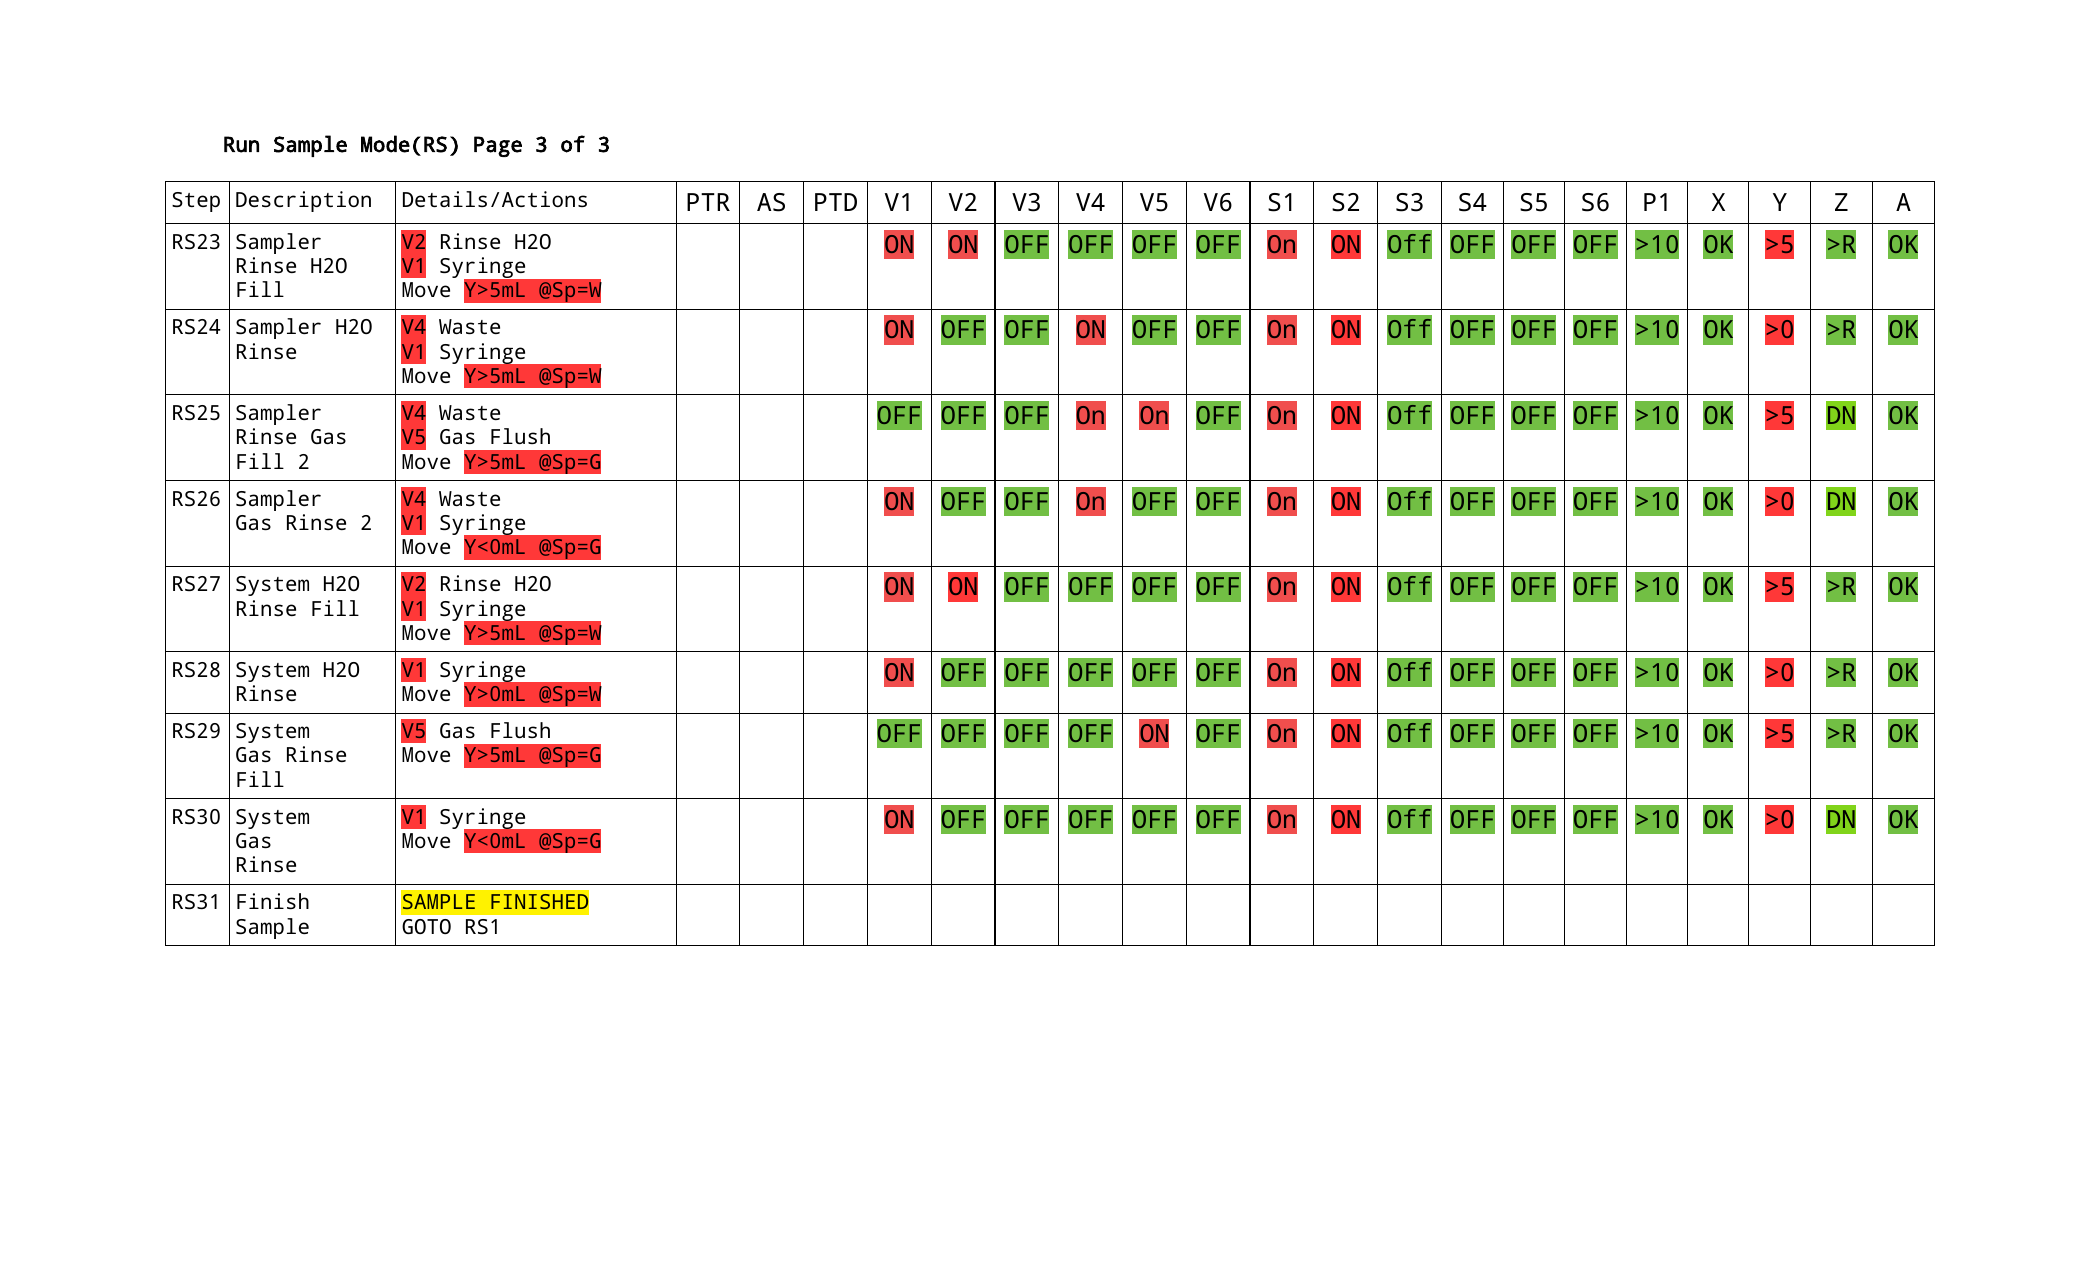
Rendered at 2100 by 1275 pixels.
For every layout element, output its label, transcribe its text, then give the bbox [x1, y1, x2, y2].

table_cell OFF [1187, 652, 1249, 712]
table_cell OFF [1187, 799, 1249, 884]
table_cell OFF [1504, 567, 1564, 651]
table_cell On [1123, 395, 1186, 480]
table_cell ON [868, 224, 931, 309]
table_header P1 [1627, 182, 1687, 223]
table_cell [740, 652, 803, 712]
table_cell OFF [996, 714, 1058, 798]
table_cell ON [1314, 799, 1377, 884]
table_cell [804, 224, 867, 309]
table_cell [1873, 885, 1934, 945]
table_cell ON [1123, 714, 1186, 798]
table_cell Sampler Rinse H2O Fill [230, 224, 395, 309]
table_cell OK [1873, 310, 1934, 394]
table_cell OFF [1565, 224, 1626, 309]
table_cell OK [1688, 567, 1748, 651]
table_cell On [1059, 395, 1122, 480]
table_header A [1873, 182, 1934, 223]
table_cell On [1251, 652, 1313, 712]
table_cell OFF [1565, 481, 1626, 566]
table_cell ON [1314, 481, 1377, 566]
table_cell V4 Waste V1 Syringe Move Y>5mL @Sp=W [396, 310, 676, 394]
table_cell OFF [1059, 652, 1122, 712]
table_cell OFF [1565, 799, 1626, 884]
table_cell OK [1873, 799, 1934, 884]
table_cell [740, 395, 803, 480]
table_cell OK [1873, 652, 1934, 712]
table_cell ON [1314, 652, 1377, 712]
table_cell OFF [932, 714, 994, 798]
table_cell OFF [1504, 224, 1564, 309]
table_cell OFF [996, 224, 1058, 309]
table_cell [677, 224, 739, 309]
table_cell OFF [996, 395, 1058, 480]
table_cell V2 Rinse H2O V1 Syringe Move Y>5mL @Sp=W [396, 567, 676, 651]
table_cell ON [932, 567, 994, 651]
table_cell OFF [1187, 714, 1249, 798]
table_cell OK [1688, 310, 1748, 394]
table_cell OFF [1187, 481, 1249, 566]
table_cell On [1251, 481, 1313, 566]
table_cell [1314, 885, 1377, 945]
table_cell [1749, 885, 1810, 945]
table_cell [804, 885, 867, 945]
table_cell ON [868, 652, 931, 712]
table_cell >10 [1627, 714, 1687, 798]
table_cell SAMPLE FINISHED GOTO RS1 [396, 885, 676, 945]
table_cell [1688, 885, 1748, 945]
table_cell OK [1688, 481, 1748, 566]
table_cell OFF [1123, 799, 1186, 884]
table_cell RS27 [166, 567, 229, 651]
table_cell OFF [1442, 567, 1503, 651]
table_cell [740, 799, 803, 884]
table_cell OFF [1442, 652, 1503, 712]
table_cell [868, 885, 931, 945]
table_cell RS24 [166, 310, 229, 394]
table_cell >R [1811, 714, 1872, 798]
table_cell OK [1873, 395, 1934, 480]
table_cell [1059, 885, 1122, 945]
table_cell [740, 714, 803, 798]
table_cell Off [1378, 481, 1441, 566]
table_cell V4 Waste V5 Gas Flush Move Y>5mL @Sp=G [396, 395, 676, 480]
table_cell OFF [1059, 799, 1122, 884]
table_cell [1123, 885, 1186, 945]
table_cell [677, 799, 739, 884]
table_cell OFF [1059, 567, 1122, 651]
table_cell [996, 885, 1058, 945]
table_cell Off [1378, 224, 1441, 309]
table_cell [1378, 885, 1441, 945]
table_cell [677, 310, 739, 394]
table_header S5 [1504, 182, 1564, 223]
table_cell OFF [1442, 395, 1503, 480]
table_header S6 [1565, 182, 1626, 223]
table_cell OFF [932, 652, 994, 712]
table_cell >R [1811, 652, 1872, 712]
table_cell [740, 310, 803, 394]
table_cell System H2O Rinse [230, 652, 395, 712]
table_cell System Gas Rinse [230, 799, 395, 884]
table_cell Finish Sample [230, 885, 395, 945]
table_header Z [1811, 182, 1872, 223]
table_cell Off [1378, 567, 1441, 651]
table_header PTD [804, 182, 867, 223]
table_cell ON [868, 310, 931, 394]
table_header V3 [996, 182, 1058, 223]
table_cell [677, 395, 739, 480]
table_cell [804, 652, 867, 712]
table_cell ON [1059, 310, 1122, 394]
table_cell ON [1314, 714, 1377, 798]
table_cell OK [1688, 395, 1748, 480]
table_cell On [1251, 310, 1313, 394]
table_cell >R [1811, 567, 1872, 651]
table_cell On [1059, 481, 1122, 566]
table_header PTR [677, 182, 739, 223]
table_cell OFF [868, 395, 931, 480]
table_cell >10 [1627, 310, 1687, 394]
table_cell OFF [996, 799, 1058, 884]
table_cell >10 [1627, 224, 1687, 309]
table_header Y [1749, 182, 1810, 223]
table_cell Off [1378, 714, 1441, 798]
table_cell Off [1378, 652, 1441, 712]
table_cell Sampler Gas Rinse 2 [230, 481, 395, 566]
table_header S2 [1314, 182, 1377, 223]
table_cell V1 Syringe Move Y>0mL @Sp=W [396, 652, 676, 712]
table_cell OFF [1565, 714, 1626, 798]
table_cell ON [1314, 567, 1377, 651]
table_cell >5 [1749, 567, 1810, 651]
table_cell OFF [1187, 224, 1249, 309]
table_header AS [740, 182, 803, 223]
table_cell >5 [1749, 224, 1810, 309]
table_cell OFF [1442, 799, 1503, 884]
table_cell OFF [996, 481, 1058, 566]
table_cell OFF [1504, 310, 1564, 394]
table_cell ON [932, 224, 994, 309]
table_cell [677, 481, 739, 566]
table_cell >10 [1627, 799, 1687, 884]
table_cell >0 [1749, 799, 1810, 884]
table_cell [1811, 885, 1872, 945]
table_cell RS26 [166, 481, 229, 566]
table_cell Sampler Rinse Gas Fill 2 [230, 395, 395, 480]
table_header X [1688, 182, 1748, 223]
table_cell OK [1873, 224, 1934, 309]
table_cell [804, 714, 867, 798]
table_cell OK [1873, 567, 1934, 651]
table_cell DN [1811, 799, 1872, 884]
table_cell On [1251, 799, 1313, 884]
table_cell V1 Syringe Move Y<0mL @Sp=G [396, 799, 676, 884]
table_cell >R [1811, 310, 1872, 394]
table_cell OFF [1565, 652, 1626, 712]
table_cell OK [1873, 714, 1934, 798]
table_cell ON [868, 799, 931, 884]
table_header S4 [1442, 182, 1503, 223]
text Run Sample Mode(RS) Page 3 of 3 [75, 132, 2025, 157]
table_cell OFF [996, 652, 1058, 712]
table_cell ON [1314, 224, 1377, 309]
table_cell >10 [1627, 481, 1687, 566]
table_cell OFF [932, 799, 994, 884]
table_cell On [1251, 567, 1313, 651]
table_cell [677, 652, 739, 712]
table_cell OK [1688, 224, 1748, 309]
table_cell [1251, 885, 1313, 945]
table_cell OFF [996, 310, 1058, 394]
table_cell >0 [1749, 481, 1810, 566]
table_cell OFF [1565, 395, 1626, 480]
table_cell [740, 885, 803, 945]
table_cell OFF [1442, 481, 1503, 566]
table_cell [1627, 885, 1687, 945]
table_cell [740, 481, 803, 566]
table_cell OFF [1504, 714, 1564, 798]
table_cell [1187, 885, 1249, 945]
table_cell OFF [1187, 310, 1249, 394]
table_cell OK [1688, 652, 1748, 712]
table_cell On [1251, 224, 1313, 309]
table_header V1 [868, 182, 931, 223]
table_cell OFF [1123, 224, 1186, 309]
table_cell OK [1688, 799, 1748, 884]
table_cell OFF [1504, 481, 1564, 566]
table_header V4 [1059, 182, 1122, 223]
table_cell ON [1314, 310, 1377, 394]
table_cell OFF [1059, 224, 1122, 309]
table_cell DN [1811, 481, 1872, 566]
table_cell RS25 [166, 395, 229, 480]
table_header S3 [1378, 182, 1441, 223]
table_cell OFF [932, 481, 994, 566]
table_cell OFF [1442, 714, 1503, 798]
table_cell Off [1378, 395, 1441, 480]
table_cell OFF [1059, 714, 1122, 798]
table_cell Sampler H2O Rinse [230, 310, 395, 394]
table_header V5 [1123, 182, 1186, 223]
table_header V6 [1187, 182, 1249, 223]
table_cell Off [1378, 310, 1441, 394]
table_cell >R [1811, 224, 1872, 309]
table_cell >0 [1749, 652, 1810, 712]
table_cell System Gas Rinse Fill [230, 714, 395, 798]
table_cell [677, 567, 739, 651]
table_cell OFF [1123, 481, 1186, 566]
table_cell [740, 567, 803, 651]
table_cell OFF [1442, 310, 1503, 394]
table_cell V5 Gas Flush Move Y>5mL @Sp=G [396, 714, 676, 798]
table_cell >10 [1627, 567, 1687, 651]
table_cell OFF [1565, 310, 1626, 394]
table_cell >10 [1627, 652, 1687, 712]
table_cell [1565, 885, 1626, 945]
table_cell OFF [996, 567, 1058, 651]
table_cell OFF [1123, 567, 1186, 651]
table_header S1 [1251, 182, 1313, 223]
table_cell OFF [1123, 652, 1186, 712]
table_cell [1504, 885, 1564, 945]
table_cell OFF [932, 310, 994, 394]
table_cell OFF [1504, 799, 1564, 884]
table_cell [804, 481, 867, 566]
table_cell RS29 [166, 714, 229, 798]
table_cell OFF [932, 395, 994, 480]
table_cell OFF [1187, 395, 1249, 480]
table_cell Off [1378, 799, 1441, 884]
table_cell [804, 567, 867, 651]
table_cell >10 [1627, 395, 1687, 480]
table_cell [804, 395, 867, 480]
table_cell OFF [1187, 567, 1249, 651]
table_cell RS23 [166, 224, 229, 309]
table_header V2 [932, 182, 994, 223]
table_cell ON [868, 567, 931, 651]
table_cell ON [1314, 395, 1377, 480]
table_cell OFF [1442, 224, 1503, 309]
table_header Step [166, 182, 229, 223]
table_cell >5 [1749, 714, 1810, 798]
table_cell RS30 [166, 799, 229, 884]
table_cell >5 [1749, 395, 1810, 480]
table_cell DN [1811, 395, 1872, 480]
table_cell [804, 799, 867, 884]
table_cell OFF [1123, 310, 1186, 394]
table_cell [677, 714, 739, 798]
table_cell [677, 885, 739, 945]
table_cell V2 Rinse H2O V1 Syringe Move Y>5mL @Sp=W [396, 224, 676, 309]
table_cell [932, 885, 994, 945]
table_cell >0 [1749, 310, 1810, 394]
table_cell [1442, 885, 1503, 945]
table_cell OK [1688, 714, 1748, 798]
table_cell OK [1873, 481, 1934, 566]
table_cell OFF [1504, 652, 1564, 712]
table_cell OFF [1504, 395, 1564, 480]
table_cell ON [868, 481, 931, 566]
table_cell On [1251, 714, 1313, 798]
table_cell System H2O Rinse Fill [230, 567, 395, 651]
table_cell On [1251, 395, 1313, 480]
table_header Details/Actions [396, 182, 676, 223]
table_cell OFF [1565, 567, 1626, 651]
table_cell [740, 224, 803, 309]
table_header Description [230, 182, 395, 223]
table_cell [804, 310, 867, 394]
table_cell RS28 [166, 652, 229, 712]
table_cell RS31 [166, 885, 229, 945]
table_cell OFF [868, 714, 931, 798]
table_cell V4 Waste V1 Syringe Move Y<0mL @Sp=G [396, 481, 676, 566]
